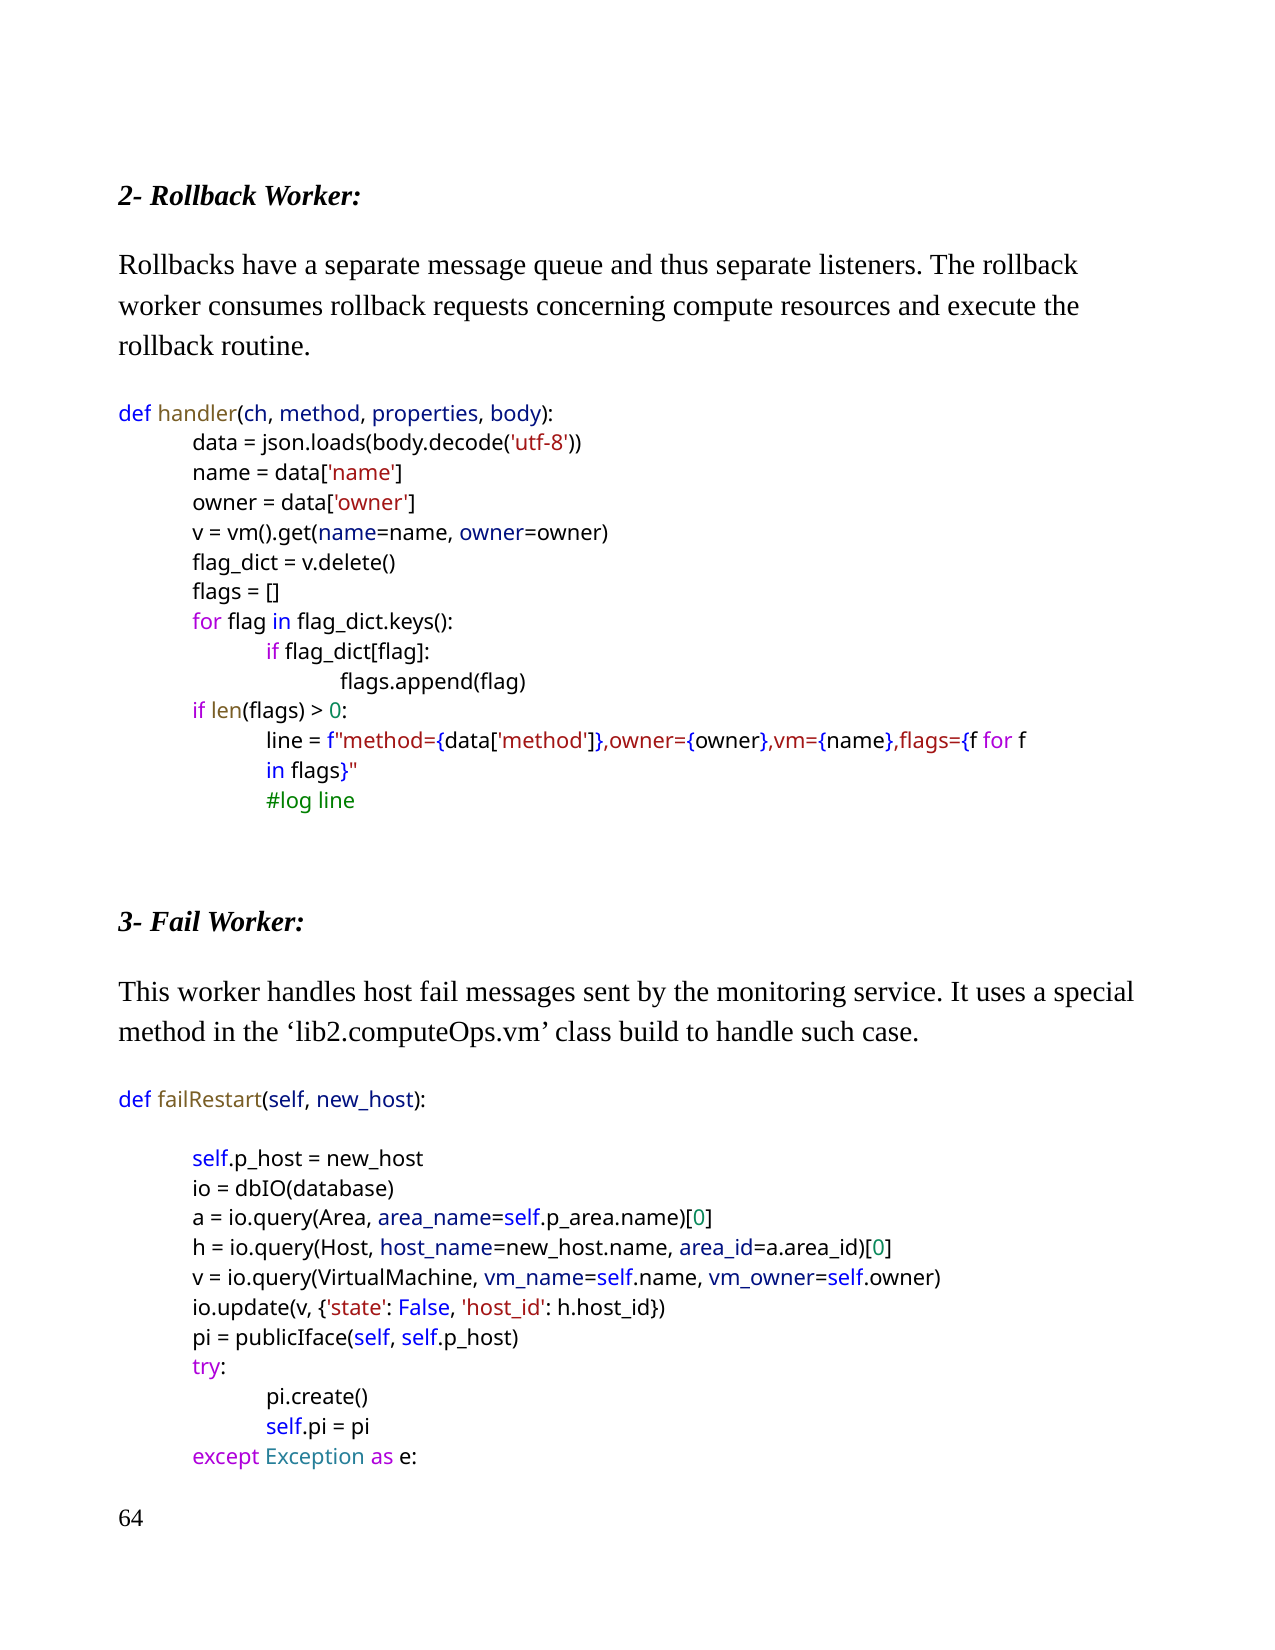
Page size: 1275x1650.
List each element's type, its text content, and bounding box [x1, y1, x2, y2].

text except Exception as e: [118, 1441, 1157, 1471]
text if flag_dict[flag]: [118, 636, 1157, 666]
text #log line [118, 785, 1157, 814]
text flags.append(flag) [118, 666, 1157, 695]
text owner = data['owner'] [118, 487, 1157, 517]
text line = f"method={data['method']},owner={owner},vm={name},flags={f for f in flags}" [118, 725, 1157, 785]
text v = io.query(VirtualMachine, vm_name=self.name, vm_owner=self.owner) [118, 1262, 1157, 1292]
text v = vm().get(name=name, owner=owner) [118, 517, 1157, 546]
text io.update(v, {'state': False, 'host_id': h.host_id}) [118, 1292, 1157, 1322]
text a = io.query(Area, area_name=self.p_area.name)[0] [118, 1202, 1157, 1232]
text def failRestart(self, new_host): [118, 1083, 1157, 1113]
text pi.create() [118, 1381, 1157, 1411]
text def handler(ch, method, properties, body): [118, 397, 1157, 427]
text self.p_host = new_host [118, 1143, 1157, 1173]
text try: [118, 1351, 1157, 1381]
text flag_dict = v.delete() [118, 546, 1157, 576]
text h = io.query(Host, host_name=new_host.name, area_id=a.area_id)[0] [118, 1232, 1157, 1262]
text pi = publicIface(self, self.p_host) [118, 1322, 1157, 1351]
text Rollbacks have a separate message queue and thus separate listeners. The rollback worker consumes rollback requests concerning compute resources and execute the rollback routine. [118, 247, 1157, 361]
text for flag in flag_dict.keys(): [118, 606, 1157, 636]
text io = dbIO(database) [118, 1173, 1157, 1202]
text self.pi = pi [118, 1411, 1157, 1441]
text data = json.loads(body.decode('utf-8')) [118, 427, 1157, 457]
text flags = [] [118, 576, 1157, 606]
text This worker handles host fail messages sent by the monitoring service. It uses a special method in the ‘lib2.computeOps.vm’ class build to handle such case. [118, 974, 1157, 1047]
text 2- Rollback Worker: [118, 178, 1157, 211]
text name = data['name'] [118, 457, 1157, 487]
text if len(flags) > 0: [118, 695, 1157, 725]
text 3- Fail Worker: [118, 904, 1157, 937]
